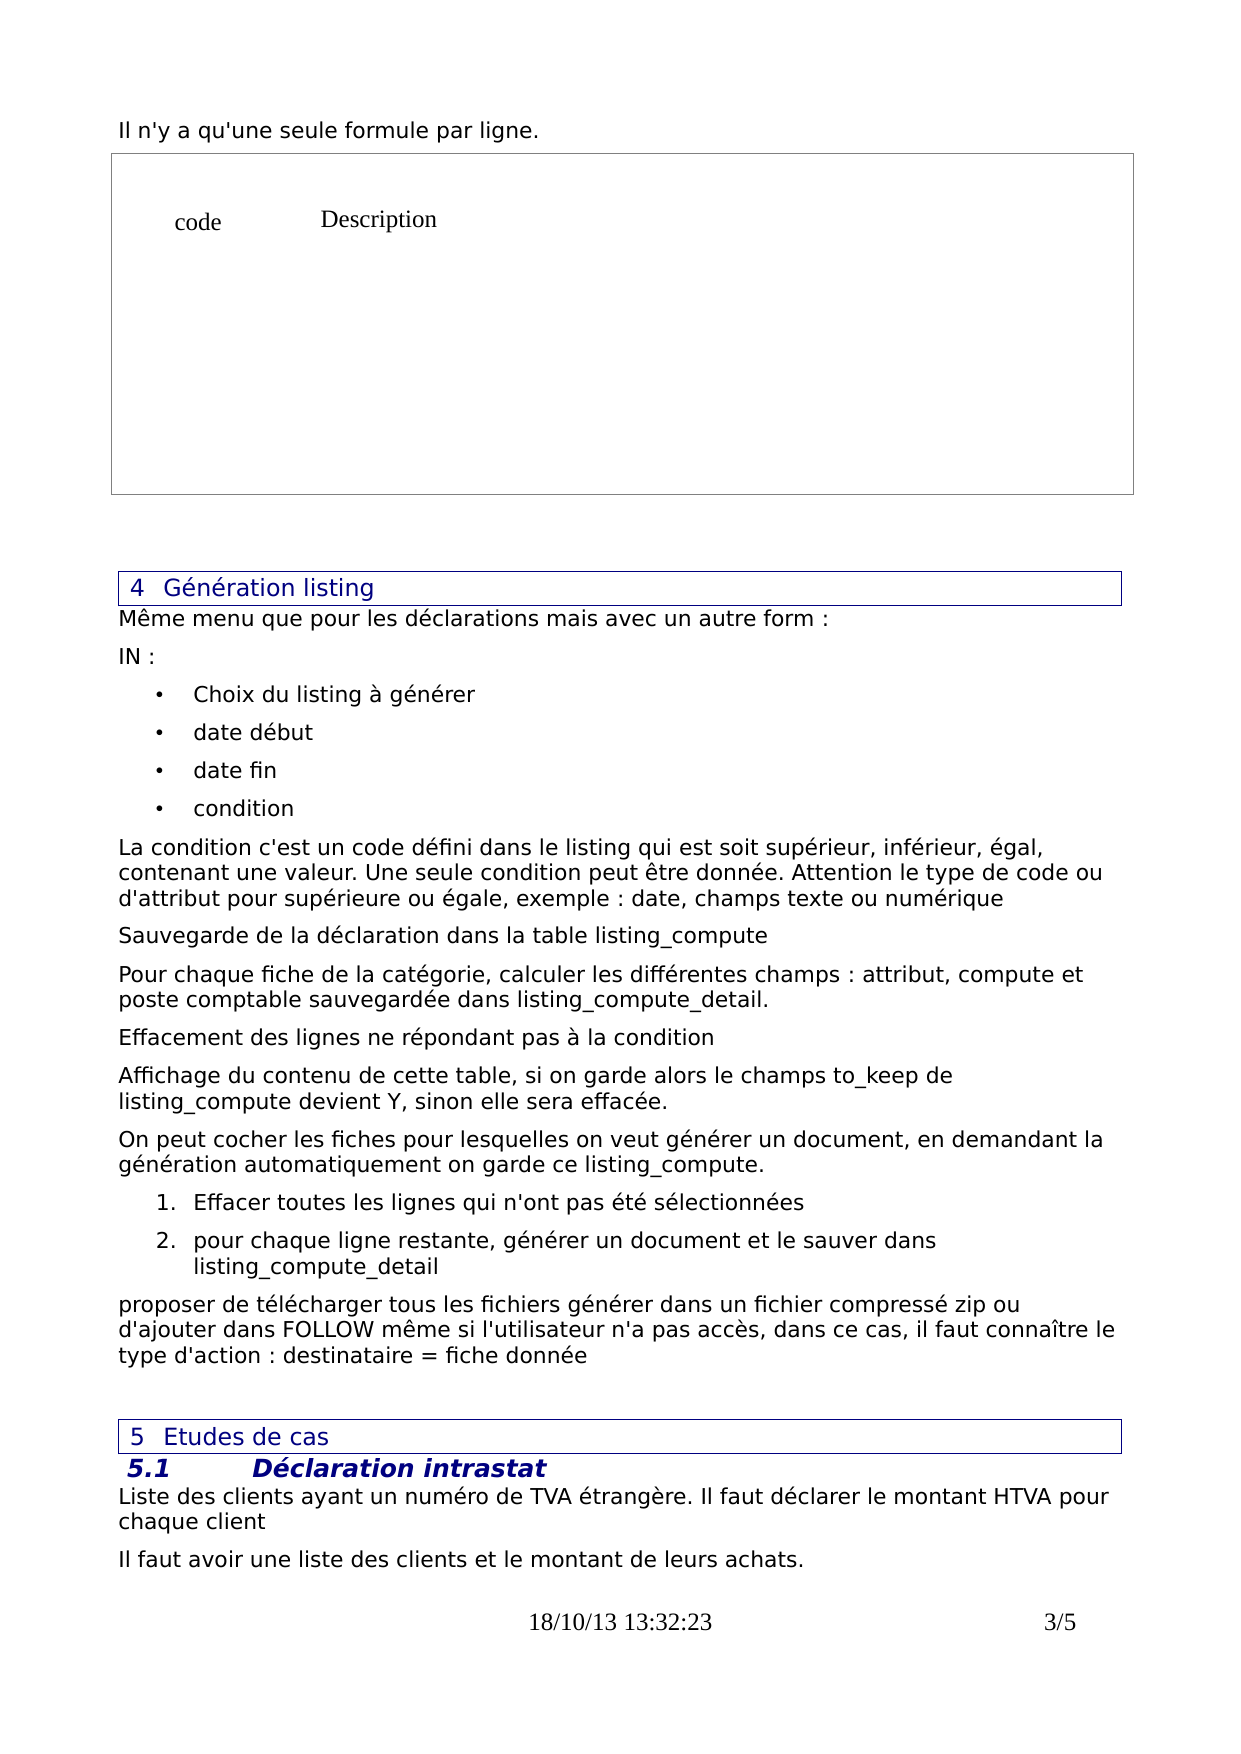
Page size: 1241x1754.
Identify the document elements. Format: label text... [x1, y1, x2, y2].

list Effacer toutes les lignes qui n'ont pas été sélectionnées [156, 1190, 1122, 1216]
list pour chaque ligne restante, générer un document et le sauver dans listing_compute_detail [156, 1228, 1122, 1279]
text IN : [118, 644, 1122, 670]
subtitle Génération listing [119, 572, 1121, 605]
list Choix du listing à générer [156, 682, 1122, 708]
text Sauvegarde de la déclaration dans la table listing_compute [118, 924, 1122, 949]
text Il faut avoir une liste des clients et le montant de leurs achats. [118, 1547, 1122, 1573]
text Affichage du contenu de cette table, si on garde alors le champs to_keep de listing_compute devient Y, sinon elle sera effacée. [118, 1063, 1122, 1114]
text Liste des clients ayant un numéro de TVA étrangère. Il faut déclarer le montant HTVA pour chaque client [118, 1484, 1122, 1535]
text proposer de télécharger tous les fichiers générer dans un fichier compressé zip ou d'ajouter dans FOLLOW même si l'utilisateur n'a pas accès, dans ce cas, il faut connaître le type d'action : destinataire = fiche donnée [118, 1292, 1122, 1368]
subtitle Etudes de cas [119, 1420, 1121, 1453]
subtitle Déclaration intrastat [118, 1454, 1122, 1484]
list date début [156, 721, 1122, 746]
list condition [156, 797, 1122, 822]
text La condition c'est un code défini dans le listing qui est soit supérieur, inférieur, égal, contenant une valeur. Une seule condition peut être donnée. Attention le type de code ou d'attribut pour supérieure ou égale, exemple : date, champs texte ou numérique [118, 834, 1122, 911]
list date fin [156, 758, 1122, 784]
text Pour chaque fiche de la catégorie, calculer les différentes champs : attribut, compute et poste comptable sauvegardée dans listing_compute_detail. [118, 962, 1122, 1013]
text On peut cocher les fiches pour lesquelles on veut générer un document, en demandant la génération automatiquement on garde ce listing_compute. [118, 1127, 1122, 1178]
text Effacement des lignes ne répondant pas à la condition [118, 1025, 1122, 1051]
text Même menu que pour les déclarations mais avec un autre form : [118, 606, 1122, 632]
text Il n'y a qu'une seule formule par ligne. [118, 118, 1122, 144]
